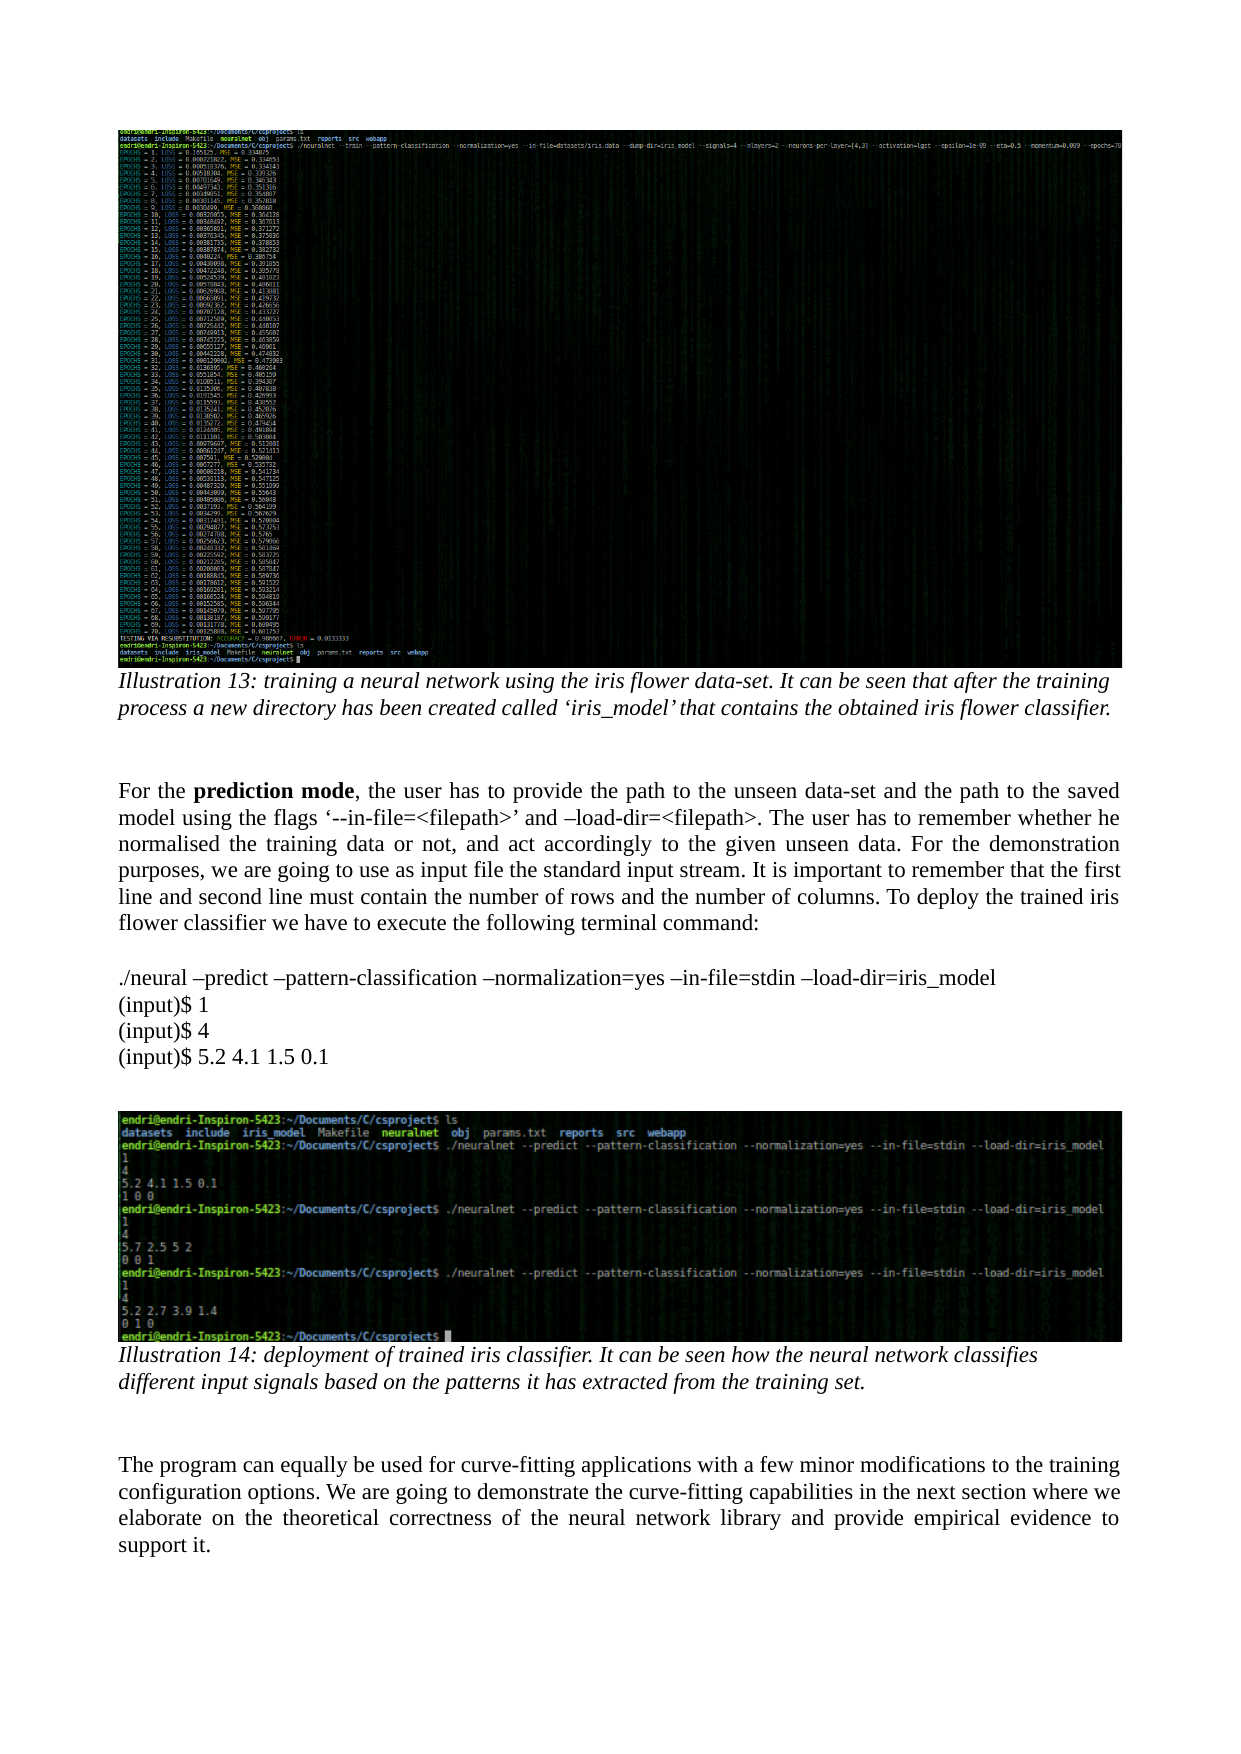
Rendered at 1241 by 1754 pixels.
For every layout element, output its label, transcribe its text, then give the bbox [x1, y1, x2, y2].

text (input)$ 5.2 4.1 1.5 0.1 [118, 1043, 1122, 1070]
picture [118, 1111, 1123, 1342]
text The program can equally be used for curve-fitting applications with a few minor modifications to the training configuration options. We are going to demonstrate the curve-fitting capabilities in the next section where we elaborate on the theoretical correctness of the neural network library and provide empirical evidence to support it. [118, 1452, 1122, 1557]
text Illustration 14: deployment of trained iris classifier. It can be seen how the neural network classifies different input signals based on the patterns it has extracted from the training set. [118, 1342, 1122, 1394]
text (input)$ 4 [118, 1017, 1122, 1043]
text ./neural –predict –pattern-classification –normalization=yes –in-file=stdin –load-dir=iris_model [118, 964, 1122, 991]
text (input)$ 1 [118, 991, 1122, 1017]
picture [118, 130, 1123, 668]
text For the prediction mode, the user has to provide the path to the unseen data-set and the path to the saved model using the flags ‘--in-file=<filepath>’ and –load-dir=<filepath>. The user has to remember whether he normalised the training data or not, and act accordingly to the given unseen data. For the demonstration purposes, we are going to use as input file the standard input stream. It is important to remember that the first line and second line must contain the number of rows and the number of columns. To deploy the trained iris flower classifier we have to execute the following terminal command: [118, 777, 1122, 936]
text Illustration 13: training a neural network using the iris flower data-set. It can be seen that after the training process a new directory has been created called ‘iris_model’ that contains the obtained iris flower classifier. [118, 668, 1122, 720]
